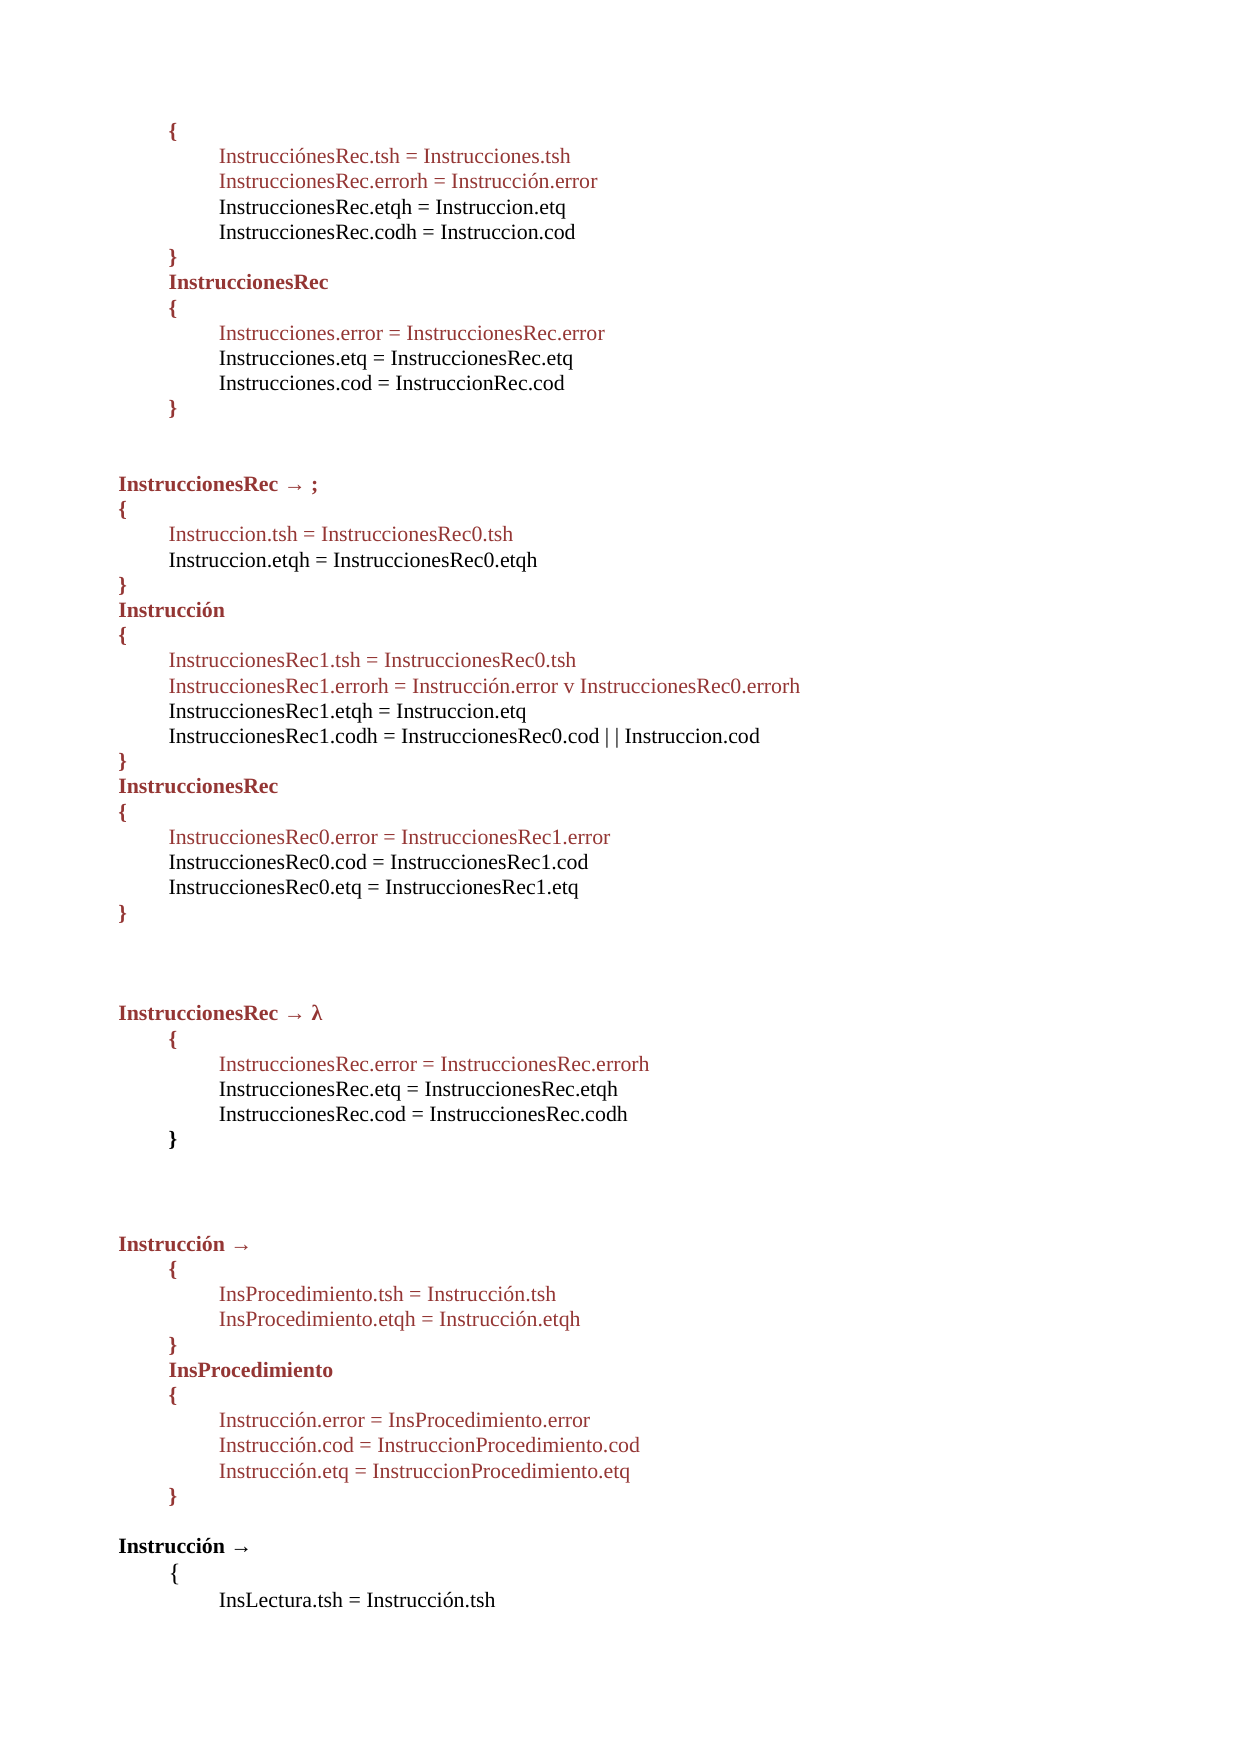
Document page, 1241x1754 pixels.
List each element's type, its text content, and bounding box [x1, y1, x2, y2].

text InstruccionesRec → λ [118, 1000, 1122, 1026]
text InstrucciónesRec.tsh = Instrucciones.tsh [168, 143, 1122, 168]
text { [168, 1382, 1122, 1407]
text InstruccionesRec → ; [118, 471, 1122, 496]
text InstruccionesRec0.etq = InstruccionesRec1.etq [118, 874, 1122, 899]
text { [168, 294, 1122, 320]
text Instrucción → [118, 1533, 1122, 1558]
text InstruccionesRec1.etqh = Instruccion.etq [118, 698, 1122, 723]
text Instrucción.cod = InstruccionProcedimiento.cod [168, 1432, 1122, 1458]
text } [168, 1126, 1122, 1152]
text InsProcedimiento.tsh = Instrucción.tsh [168, 1281, 1122, 1306]
text InstruccionesRec0.error = InstruccionesRec1.error [118, 824, 1122, 849]
text InstruccionesRec1.tsh = InstruccionesRec0.tsh [118, 647, 1122, 673]
text InsProcedimiento [168, 1357, 1122, 1382]
text Instrucción.etq = InstruccionProcedimiento.etq [168, 1458, 1122, 1483]
text } [118, 748, 1122, 773]
text Instrucciones.etq = InstruccionesRec.etq [168, 345, 1122, 370]
text Instrucciones.error = InstruccionesRec.error [168, 320, 1122, 345]
text InstruccionesRec.codh = Instruccion.cod [168, 219, 1122, 244]
text { [168, 1558, 1122, 1587]
text } [168, 1332, 1122, 1357]
text } [118, 899, 1122, 925]
text InstruccionesRec0.cod = InstruccionesRec1.cod [118, 849, 1122, 874]
text Instrucciones.cod = InstruccionRec.cod [168, 370, 1122, 395]
text InstruccionesRec [118, 773, 1122, 799]
text Instrucción [118, 597, 1122, 622]
text InstruccionesRec.errorh = Instrucción.error [168, 168, 1122, 194]
text { [118, 622, 1122, 647]
text InstruccionesRec.error = InstruccionesRec.errorh [168, 1051, 1122, 1076]
text } [168, 244, 1122, 269]
text InstruccionesRec [168, 269, 1122, 294]
text InstruccionesRec1.codh = InstruccionesRec0.cod | | Instruccion.cod [118, 723, 1122, 748]
text InsLectura.tsh = Instrucción.tsh [168, 1587, 1122, 1612]
text { [168, 1256, 1122, 1281]
text { [168, 118, 1122, 143]
text Instruccion.etqh = InstruccionesRec0.etqh [118, 547, 1122, 572]
text InstruccionesRec.etqh = Instruccion.etq [168, 194, 1122, 219]
text } [168, 1483, 1122, 1508]
text { [168, 1026, 1122, 1051]
text { [118, 799, 1122, 824]
text } [118, 572, 1122, 597]
text { [118, 496, 1122, 521]
text InstruccionesRec.cod = InstruccionesRec.codh [168, 1101, 1122, 1126]
text Instruccion.tsh = InstruccionesRec0.tsh [118, 521, 1122, 547]
text } [168, 395, 1122, 421]
text InsProcedimiento.etqh = Instrucción.etqh [168, 1306, 1122, 1332]
text InstruccionesRec1.errorh = Instrucción.error v InstruccionesRec0.errorh [118, 673, 1122, 698]
text InstruccionesRec.etq = InstruccionesRec.etqh [118, 1076, 1122, 1101]
text Instrucción.error = InsProcedimiento.error [168, 1407, 1122, 1432]
text Instrucción → [118, 1231, 1122, 1256]
